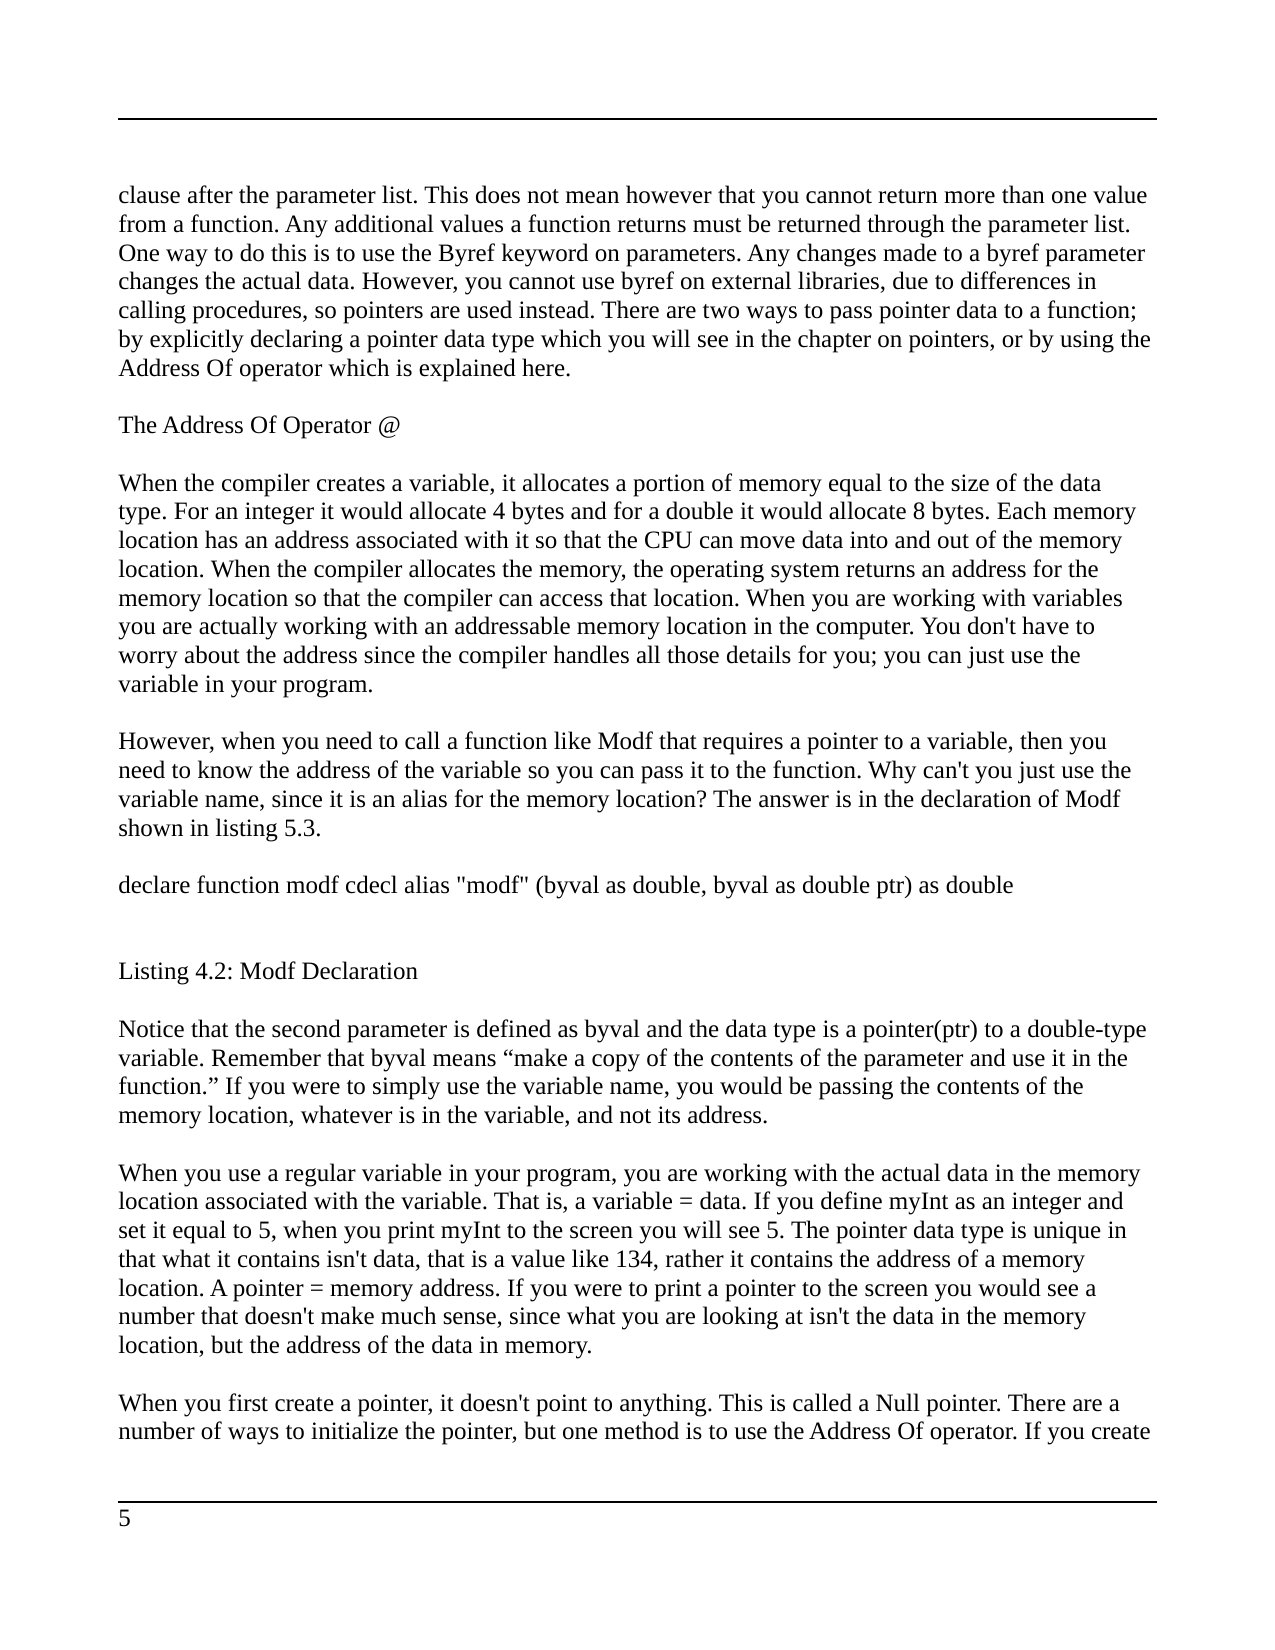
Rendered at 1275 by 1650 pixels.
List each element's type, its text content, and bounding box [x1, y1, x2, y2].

text When you first create a pointer, it doesn't point to anything. This is called a Null pointer. There are a number of ways to initialize the pointer, but one method is to use the Address Of operator. If you create [118, 1388, 1157, 1445]
text declare function modf cdecl alias "modf" (byval as double, byval as double ptr) as double [118, 870, 1157, 899]
text The Address Of Operator @ [118, 410, 1157, 439]
text Listing 4.2: Modf Declaration [118, 956, 1157, 985]
text Notice that the second parameter is defined as byval and the data type is a pointer(ptr) to a double-type variable. Remember that byval means “make a copy of the contents of the parameter and use it in the function.” If you were to simply use the variable name, you would be passing the contents of the memory location, whatever is in the variable, and not its address. [118, 1014, 1157, 1129]
text clause after the parameter list. This does not mean however that you cannot return more than one value from a function. Any additional values a function returns must be returned through the parameter list. One way to do this is to use the Byref keyword on parameters. Any changes made to a byref parameter changes the actual data. However, you cannot use byref on external libraries, due to differences in calling procedures, so pointers are used instead. There are two ways to pass pointer data to a function; by explicitly declaring a pointer data type which you will see in the chapter on pointers, or by using the Address Of operator which is explained here. [118, 180, 1157, 381]
text When the compiler creates a variable, it allocates a portion of memory equal to the size of the data type. For an integer it would allocate 4 bytes and for a double it would allocate 8 bytes. Each memory location has an address associated with it so that the CPU can move data into and out of the memory location. When the compiler allocates the memory, the operating system returns an address for the memory location so that the compiler can access that location. When you are working with variables you are actually working with an addressable memory location in the computer. You don't have to worry about the address since the compiler handles all those details for you; you can just use the variable in your program. [118, 468, 1157, 698]
text When you use a regular variable in your program, you are working with the actual data in the memory location associated with the variable. That is, a variable = data. If you define myInt as an integer and set it equal to 5, when you print myInt to the screen you will see 5. The pointer data type is unique in that what it contains isn't data, that is a value like 134, rather it contains the address of a memory location. A pointer = memory address. If you were to print a pointer to the screen you would see a number that doesn't make much sense, since what you are looking at isn't the data in the memory location, but the address of the data in memory. [118, 1158, 1157, 1359]
text However, when you need to call a function like Modf that requires a pointer to a variable, then you need to know the address of the variable so you can pass it to the function. Why can't you just use the variable name, since it is an alias for the memory location? The answer is in the declaration of Modf shown in listing 5.3. [118, 726, 1157, 841]
